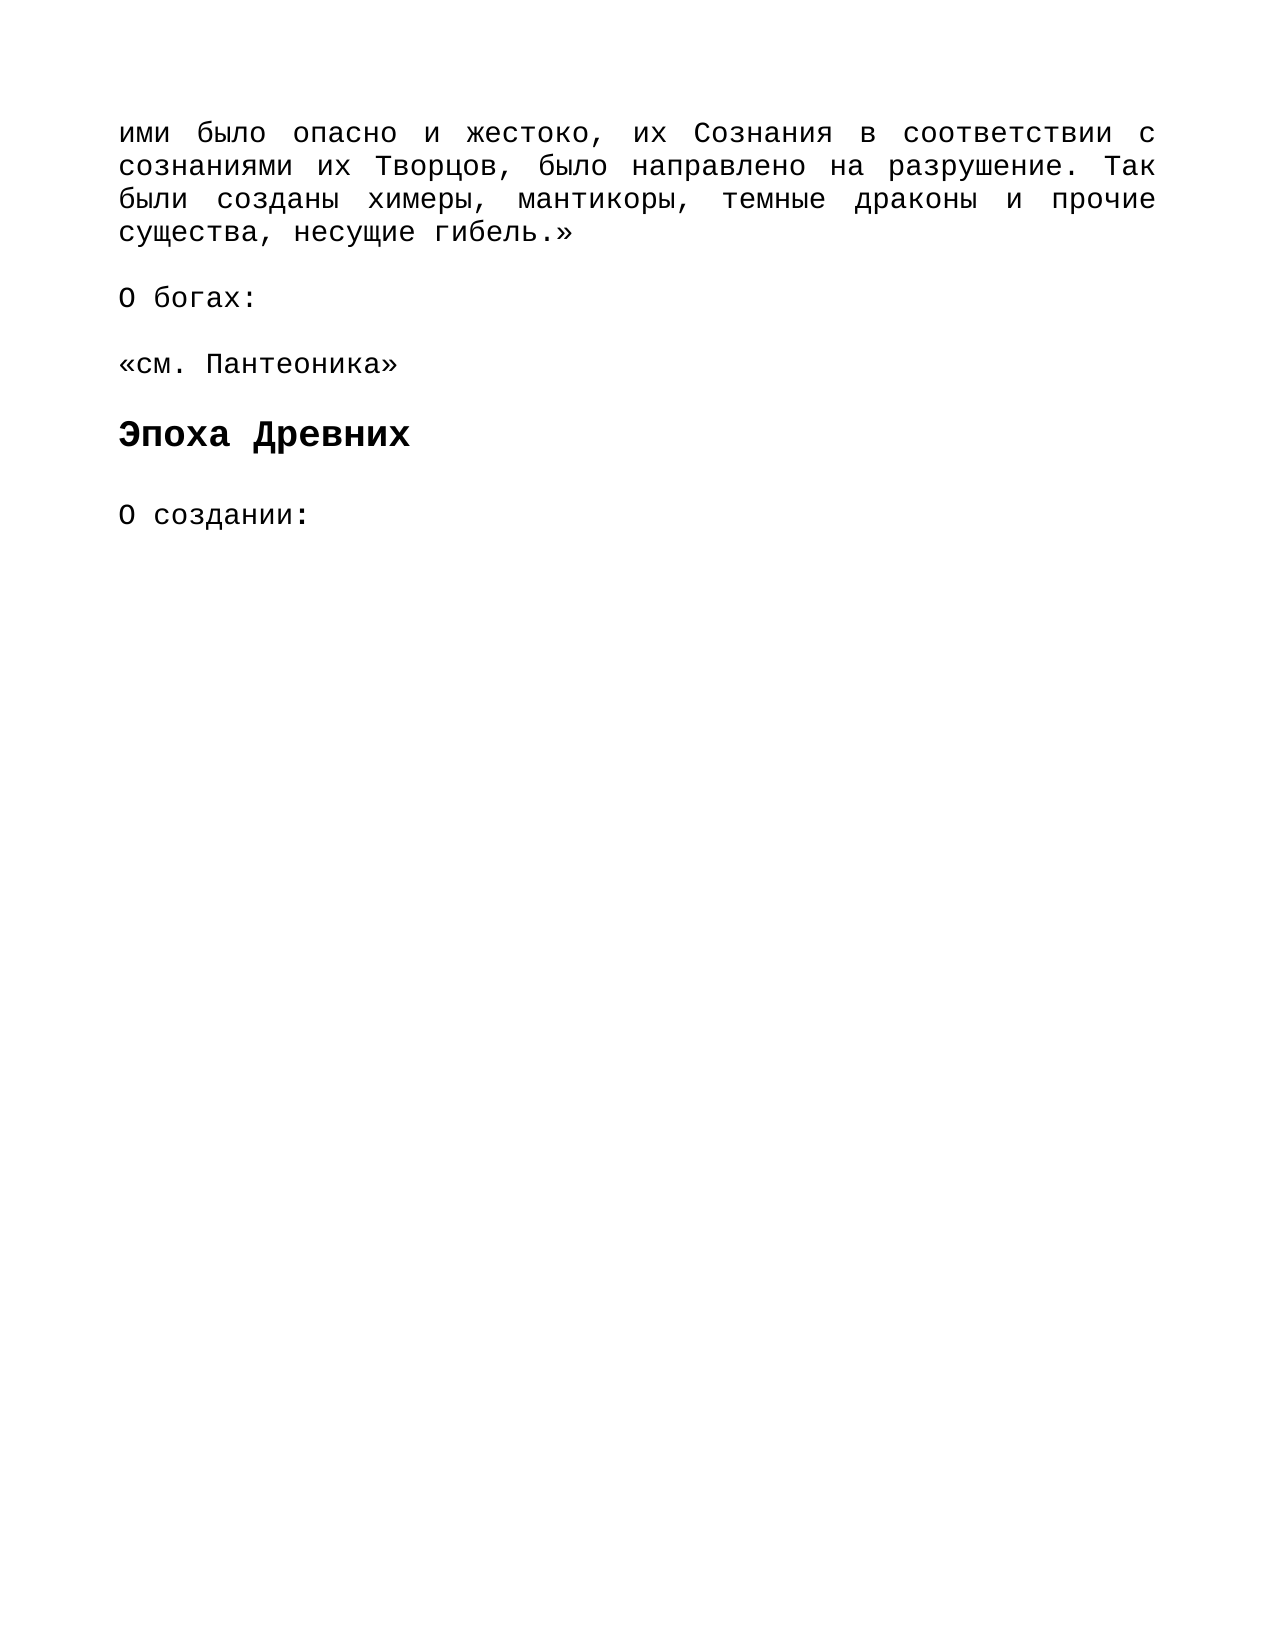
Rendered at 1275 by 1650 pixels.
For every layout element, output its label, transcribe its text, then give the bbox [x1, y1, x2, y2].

text О создании: [118, 500, 1157, 533]
text Эпоха Древних [118, 415, 1157, 458]
text О богах: [118, 283, 1157, 316]
text ими было опасно и жестоко, их Сознания в соответствии с сознаниями их Творцов, было направлено на разрушение. Так были созданы химеры, мантикоры, темные драконы и прочие существа, несущие гибель.» [118, 118, 1157, 250]
text «см. Пантеоника» [118, 349, 1157, 382]
